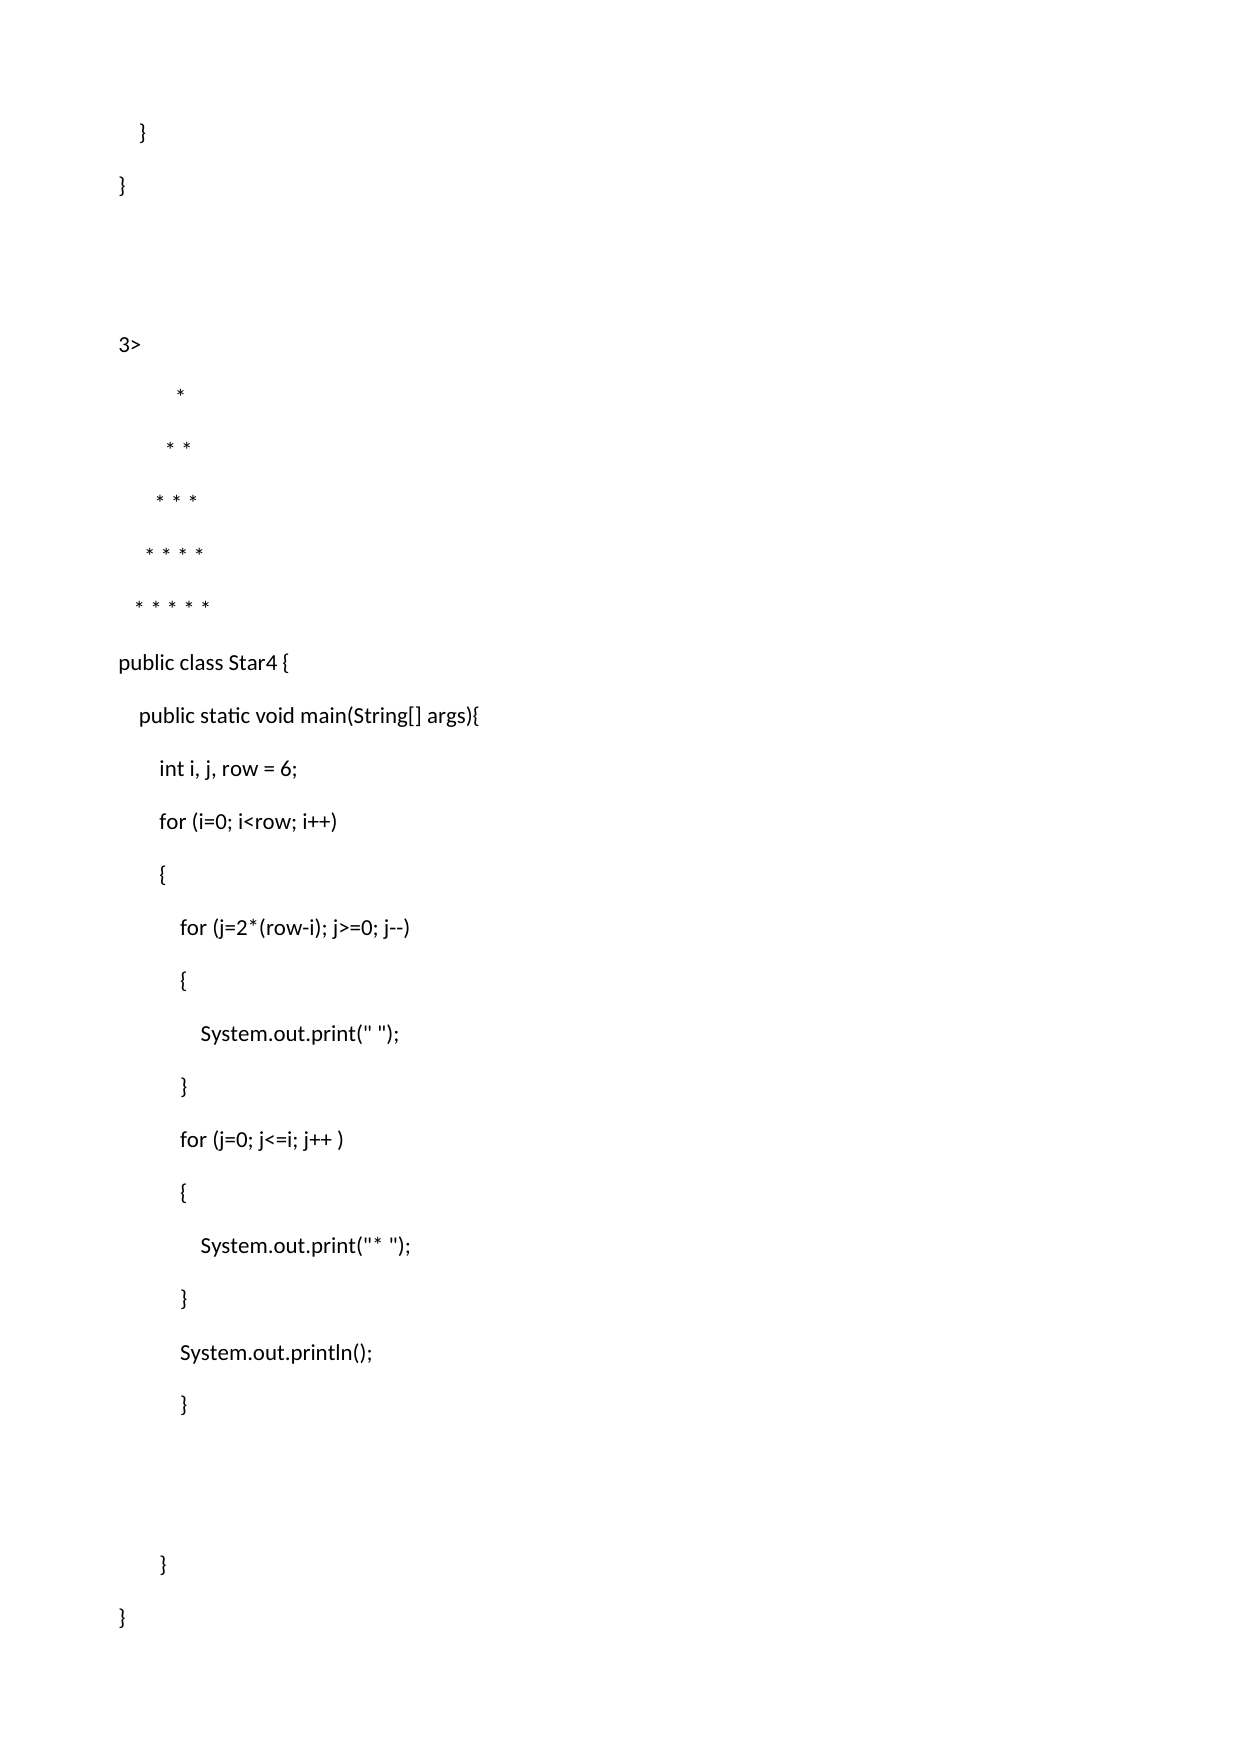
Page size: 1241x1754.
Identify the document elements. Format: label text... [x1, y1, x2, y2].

text } [118, 171, 1122, 199]
text } [118, 1550, 1122, 1578]
text * [118, 383, 1122, 411]
text System.out.print(" "); [118, 1019, 1122, 1047]
text { [118, 1178, 1122, 1207]
text * * * [118, 489, 1122, 517]
text for (i=0; i<row; i++) [118, 807, 1122, 835]
text int i, j, row = 6; [118, 754, 1122, 782]
text 3> [118, 330, 1122, 358]
text } [118, 1284, 1122, 1313]
text } [118, 118, 1122, 146]
text System.out.print("* "); [118, 1232, 1122, 1259]
text } [118, 1391, 1122, 1419]
text { [118, 860, 1122, 888]
text * * [118, 436, 1122, 464]
text * * * * [118, 542, 1122, 570]
text public static void main(String[] args){ [118, 701, 1122, 729]
text public class Star4 { [118, 648, 1122, 676]
text for (j=0; j<=i; j++ ) [118, 1126, 1122, 1153]
text { [118, 966, 1122, 994]
text for (j=2*(row-i); j>=0; j--) [118, 913, 1122, 941]
text * * * * * [118, 595, 1122, 623]
text } [118, 1603, 1122, 1631]
text } [118, 1072, 1122, 1101]
text System.out.println(); [118, 1338, 1122, 1366]
